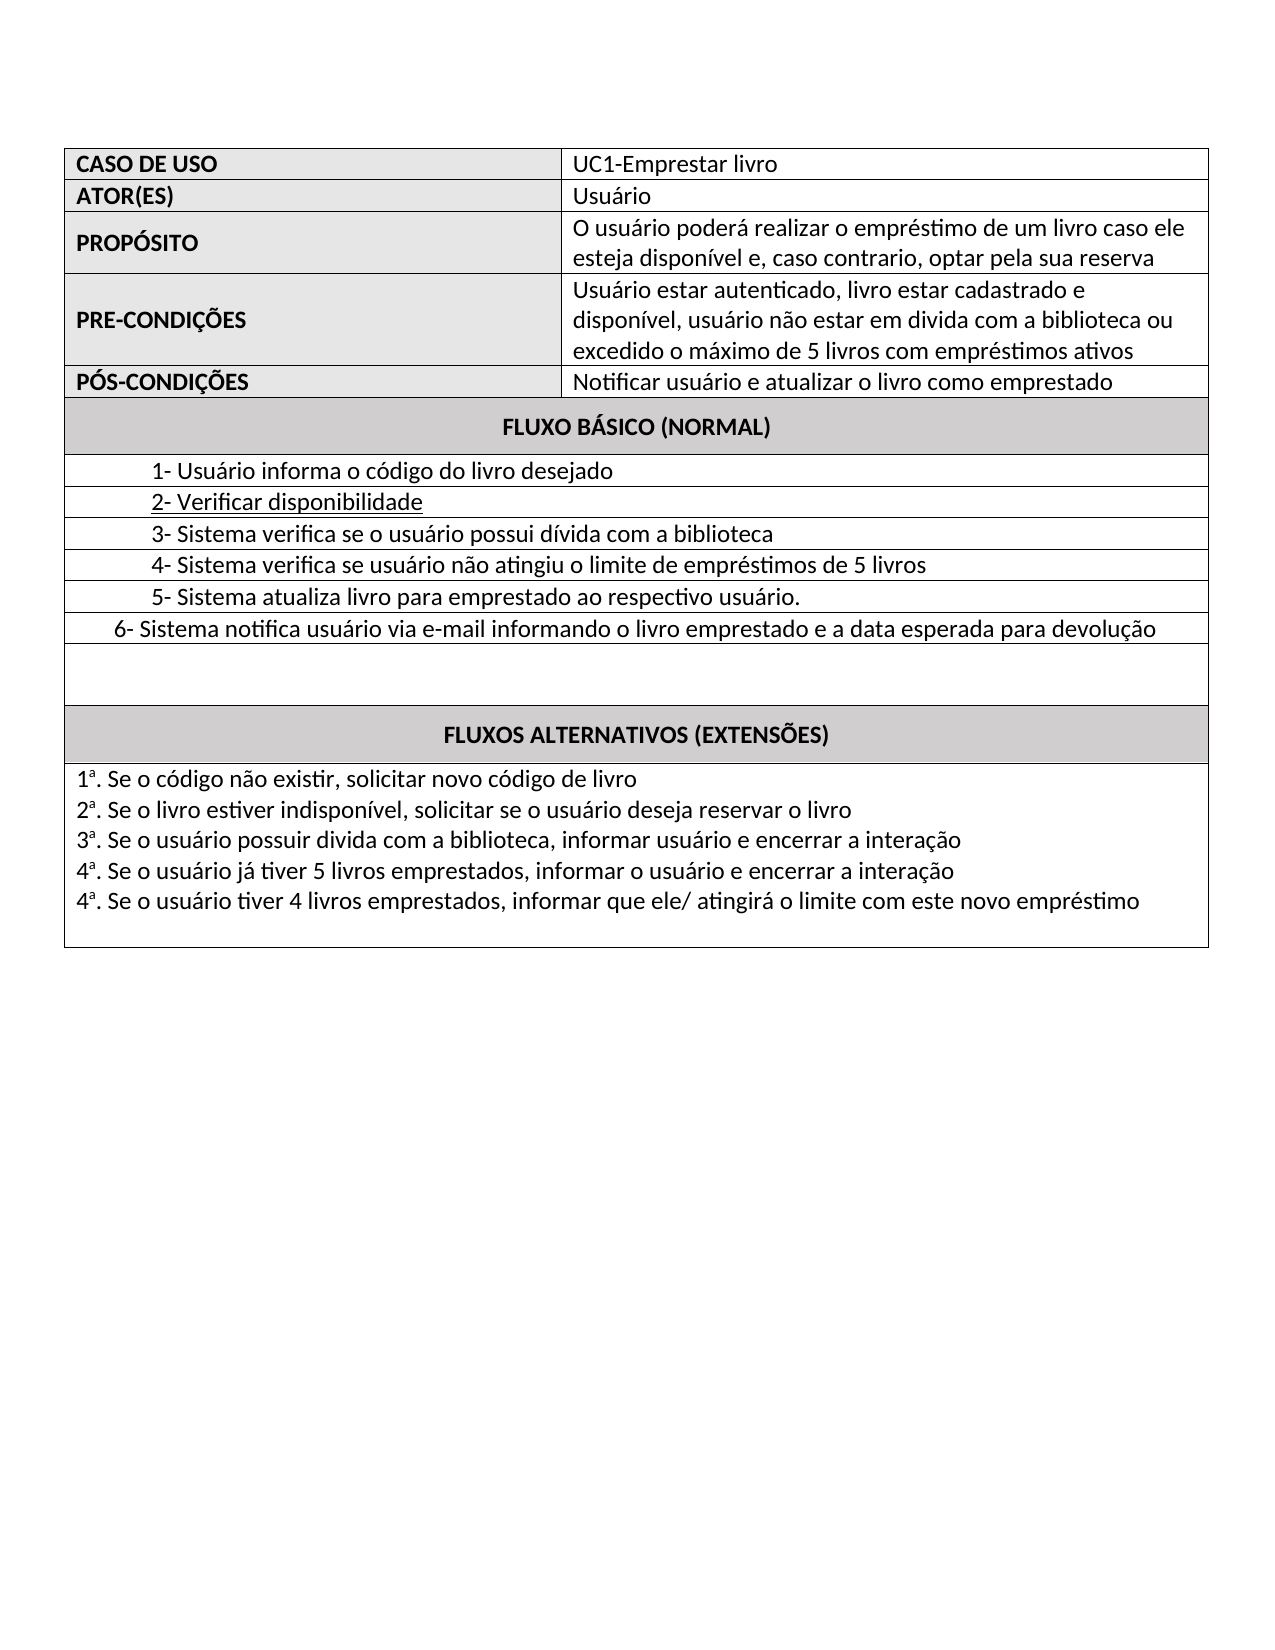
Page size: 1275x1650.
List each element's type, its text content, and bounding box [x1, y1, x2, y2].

table_header CASO DE USO [65, 149, 561, 179]
table_cell FLUXOS ALTERNATIVOS (EXTENSÕES) [65, 706, 1208, 762]
table_cell 1a. Se o código não existir, solicitar novo código de livro 2a. Se o livro estiver indisponível, solicitar se o usuário deseja reservar o livro 3a. Se o usuário possuir divida com a biblioteca, informar usuário e encerrar a interação 4a. Se o usuário já tiver 5 livros emprestados, informar o usuário e encerrar a interação 4a. Se o usuário tiver 4 livros emprestados, informar que ele/ atingirá o limite com este novo empréstimo [65, 764, 1208, 947]
table_cell Notificar usuário e atualizar o livro como emprestado [562, 366, 1208, 397]
table_cell 3- Sistema verifica se o usuário possui dívida com a biblioteca [65, 518, 1208, 549]
table_header UC1-Emprestar livro [562, 149, 1208, 179]
table_cell ATOR(ES) [65, 180, 561, 211]
table_cell Usuário estar autenticado, livro estar cadastrado e disponível, usuário não estar em divida com a biblioteca ou excedido o máximo de 5 livros com empréstimos ativos [562, 274, 1208, 365]
table_cell 2- Verificar disponibilidade [65, 487, 1208, 517]
table_cell PRE-CONDIÇÕES [65, 274, 561, 365]
table_cell O usuário poderá realizar o empréstimo de um livro caso ele esteja disponível e, caso contrario, optar pela sua reserva [562, 212, 1208, 273]
table_cell FLUXO BÁSICO (NORMAL) [65, 398, 1208, 454]
table_cell 1- Usuário informa o código do livro desejado [65, 455, 1208, 486]
table_cell 5- Sistema atualiza livro para emprestado ao respectivo usuário. [65, 581, 1208, 612]
table_cell PÓS-CONDIÇÕES [65, 366, 561, 397]
table_cell [65, 644, 1208, 705]
table_cell Usuário [562, 180, 1208, 211]
table_cell 4- Sistema verifica se usuário não atingiu o limite de empréstimos de 5 livros [65, 550, 1208, 580]
table_cell 6- Sistema notifica usuário via e-mail informando o livro emprestado e a data esperada para devolução [65, 613, 1208, 643]
table_cell PROPÓSITO [65, 212, 561, 273]
